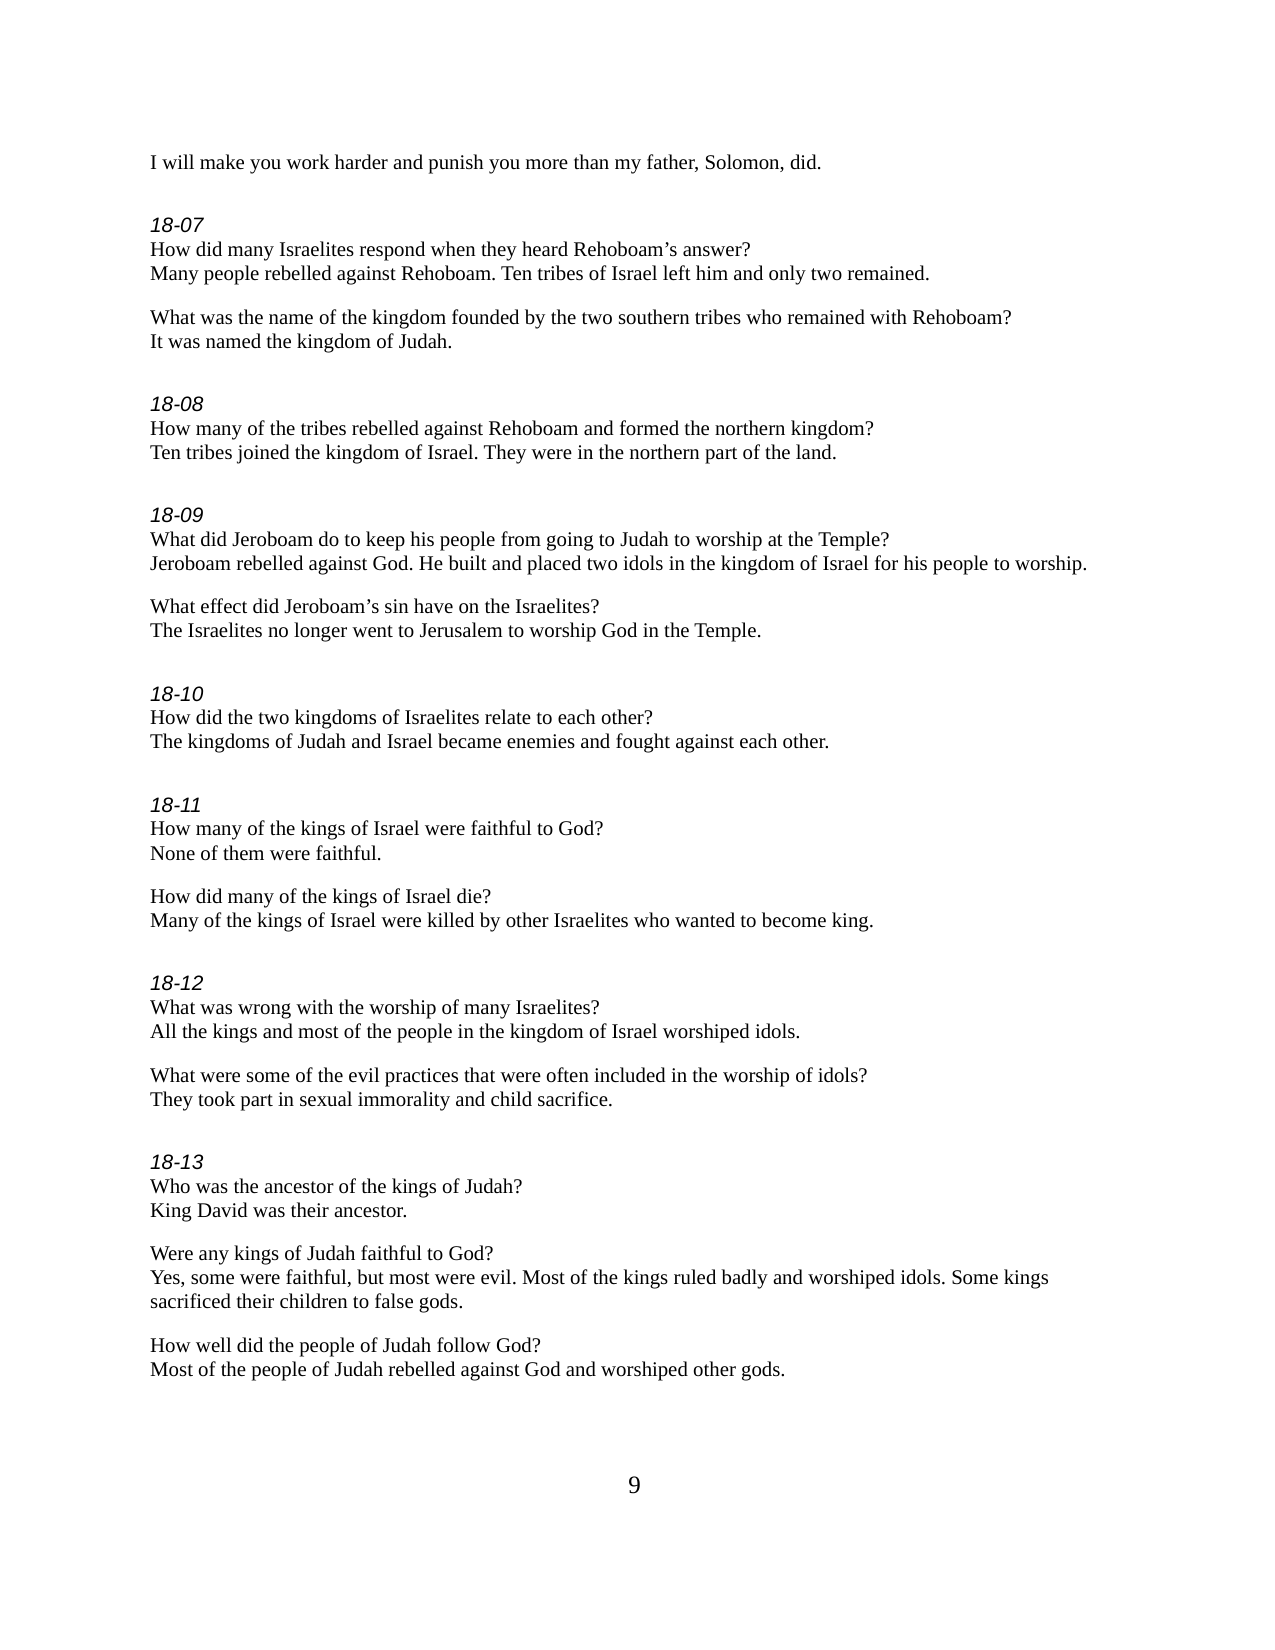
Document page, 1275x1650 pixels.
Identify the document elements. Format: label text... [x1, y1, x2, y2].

subtitle 18-07 [150, 213, 1125, 237]
text How did many of the kings of Israel die? Many of the kings of Israel were killed by other Israelites who wanted to become king. [150, 884, 1125, 932]
text Were any kings of Judah faithful to God? Yes, some were faithful, but most were evil. Most of the kings ruled badly and worshiped idols. Some kings sacrificed their children to false gods. [150, 1241, 1125, 1313]
text How many of the tribes rebelled against Rehoboam and formed the northern kingdom? Ten tribes joined the kingdom of Israel. They were in the northern part of the land. [150, 416, 1125, 464]
text What did Jeroboam do to keep his people from going to Judah to worship at the Temple? Jeroboam rebelled against God. He built and placed two idols in the kingdom of Israel for his people to worship. [150, 527, 1125, 575]
subtitle 18-11 [150, 792, 1125, 816]
text How many of the kings of Israel were faithful to God? None of them were faithful. [150, 816, 1125, 864]
text How did the two kingdoms of Israelites relate to each other? The kingdoms of Judah and Israel became enemies and fought against each other. [150, 705, 1125, 753]
text How did many Israelites respond when they heard Rehoboam’s answer? Many people rebelled against Rehoboam. Ten tribes of Israel left him and only two remained. [150, 237, 1125, 285]
text I will make you work harder and punish you more than my father, Solomon, did. [150, 150, 1125, 174]
text What was the name of the kingdom founded by the two southern tribes who remained with Rehoboam? It was named the kingdom of Judah. [150, 304, 1125, 353]
subtitle 18-10 [150, 681, 1125, 705]
subtitle 18-08 [150, 392, 1125, 416]
text Who was the ancestor of the kings of Judah? King David was their ancestor. [150, 1174, 1125, 1222]
text How well did the people of Judah follow God? Most of the people of Judah rebelled against God and worshiped other gods. [150, 1333, 1125, 1381]
subtitle 18-13 [150, 1150, 1125, 1174]
subtitle 18-12 [150, 971, 1125, 995]
subtitle 18-09 [150, 503, 1125, 527]
text What effect did Jeroboam’s sin have on the Israelites? The Israelites no longer went to Jerusalem to worship God in the Temple. [150, 594, 1125, 642]
text What were some of the evil practices that were often included in the worship of idols? They took part in sexual immorality and child sacrifice. [150, 1063, 1125, 1111]
text What was wrong with the worship of many Israelites? All the kings and most of the people in the kingdom of Israel worshiped idols. [150, 995, 1125, 1043]
